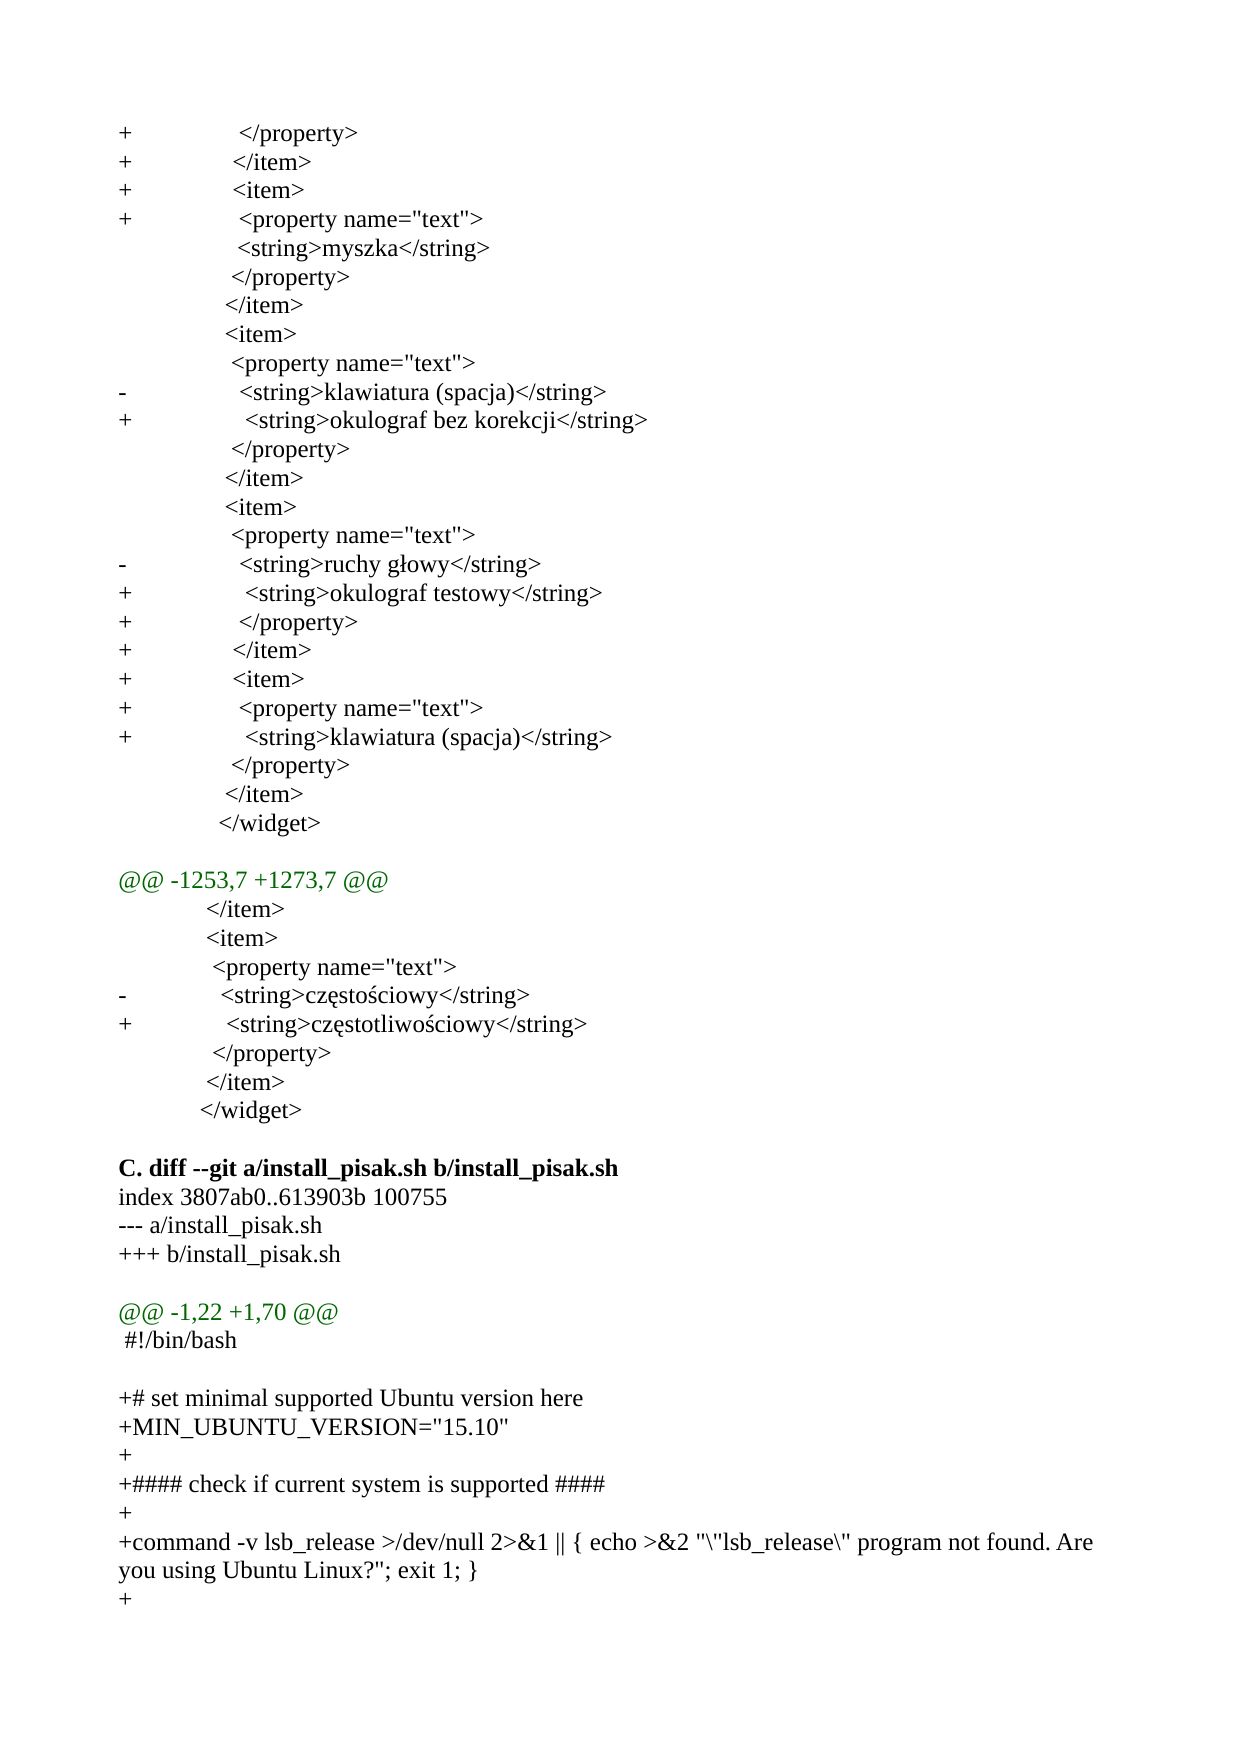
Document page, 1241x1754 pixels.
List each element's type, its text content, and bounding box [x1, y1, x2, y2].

text + <item> [118, 176, 1122, 204]
text C. diff --git a/install_pisak.sh b/install_pisak.sh [118, 1153, 1122, 1182]
text </property> [118, 434, 1122, 463]
text + [118, 1441, 1122, 1469]
text + <item> [118, 664, 1122, 693]
text - <string>ruchy głowy</string> [118, 549, 1122, 578]
text <item> [118, 492, 1122, 521]
text +MIN_UBUNTU_VERSION="15.10" [118, 1412, 1122, 1441]
text - <string>częstościowy</string> [118, 981, 1122, 1009]
text + <string>okulograf bez korekcji</string> [118, 406, 1122, 434]
text </item> [118, 779, 1122, 808]
text <property name="text"> [118, 521, 1122, 549]
text +command -v lsb_release >/dev/null 2>&1 || { echo >&2 "\"lsb_release\" program not found. Are you using Ubuntu Linux?"; exit 1; } [118, 1527, 1122, 1584]
text + <property name="text"> [118, 693, 1122, 722]
text @@ -1,22 +1,70 @@ [118, 1297, 1122, 1326]
text + </item> [118, 147, 1122, 176]
text +# set minimal supported Ubuntu version here [118, 1383, 1122, 1412]
text <string>myszka</string> [118, 233, 1122, 262]
text index 3807ab0..613903b 100755 [118, 1182, 1122, 1211]
text --- a/install_pisak.sh [118, 1211, 1122, 1239]
text </widget> [118, 808, 1122, 837]
text +++ b/install_pisak.sh [118, 1239, 1122, 1268]
text </item> [118, 1067, 1122, 1096]
text + <property name="text"> [118, 204, 1122, 233]
text + </property> [118, 607, 1122, 636]
text + <string>częstotliwościowy</string> [118, 1009, 1122, 1038]
text + </item> [118, 636, 1122, 664]
text </widget> [118, 1096, 1122, 1124]
text #!/bin/bash [118, 1326, 1122, 1354]
text <property name="text"> [118, 348, 1122, 377]
text </item> [118, 894, 1122, 923]
text </item> [118, 291, 1122, 319]
text - <string>klawiatura (spacja)</string> [118, 377, 1122, 406]
text + </property> [118, 118, 1122, 147]
text <item> [118, 319, 1122, 348]
text </property> [118, 262, 1122, 291]
text <property name="text"> [118, 952, 1122, 981]
text </property> [118, 1038, 1122, 1067]
text + <string>okulograf testowy</string> [118, 578, 1122, 607]
text </property> [118, 751, 1122, 779]
text +#### check if current system is supported #### [118, 1469, 1122, 1498]
text + <string>klawiatura (spacja)</string> [118, 722, 1122, 751]
text + [118, 1498, 1122, 1527]
text + [118, 1584, 1122, 1613]
text </item> [118, 463, 1122, 492]
text @@ -1253,7 +1273,7 @@ [118, 866, 1122, 894]
text <item> [118, 923, 1122, 952]
